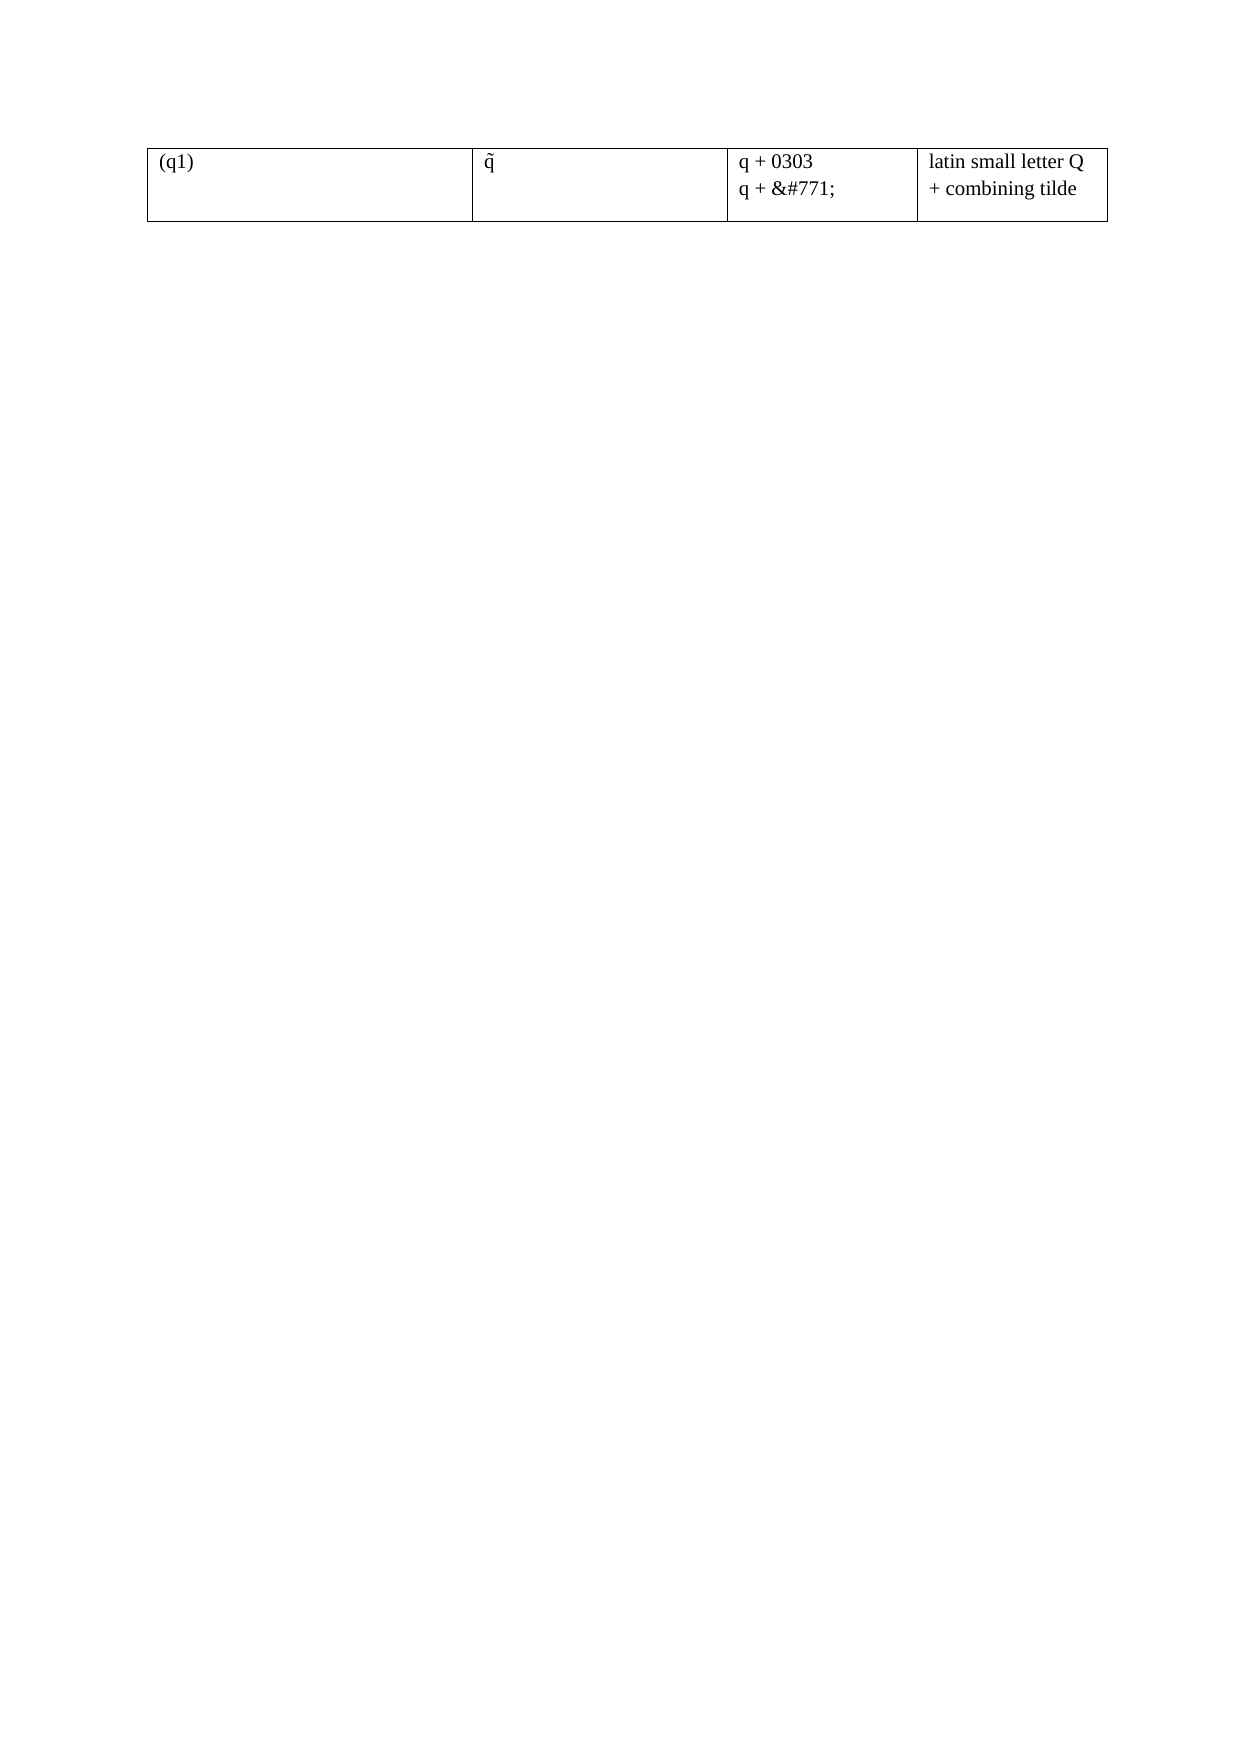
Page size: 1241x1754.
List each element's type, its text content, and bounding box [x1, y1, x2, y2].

table_header q + 0303 q + &#771; [728, 149, 917, 221]
table_header q̃ [473, 149, 727, 221]
table_header latin small letter Q + combining tilde [918, 149, 1107, 221]
table_header (q1) [148, 149, 472, 221]
